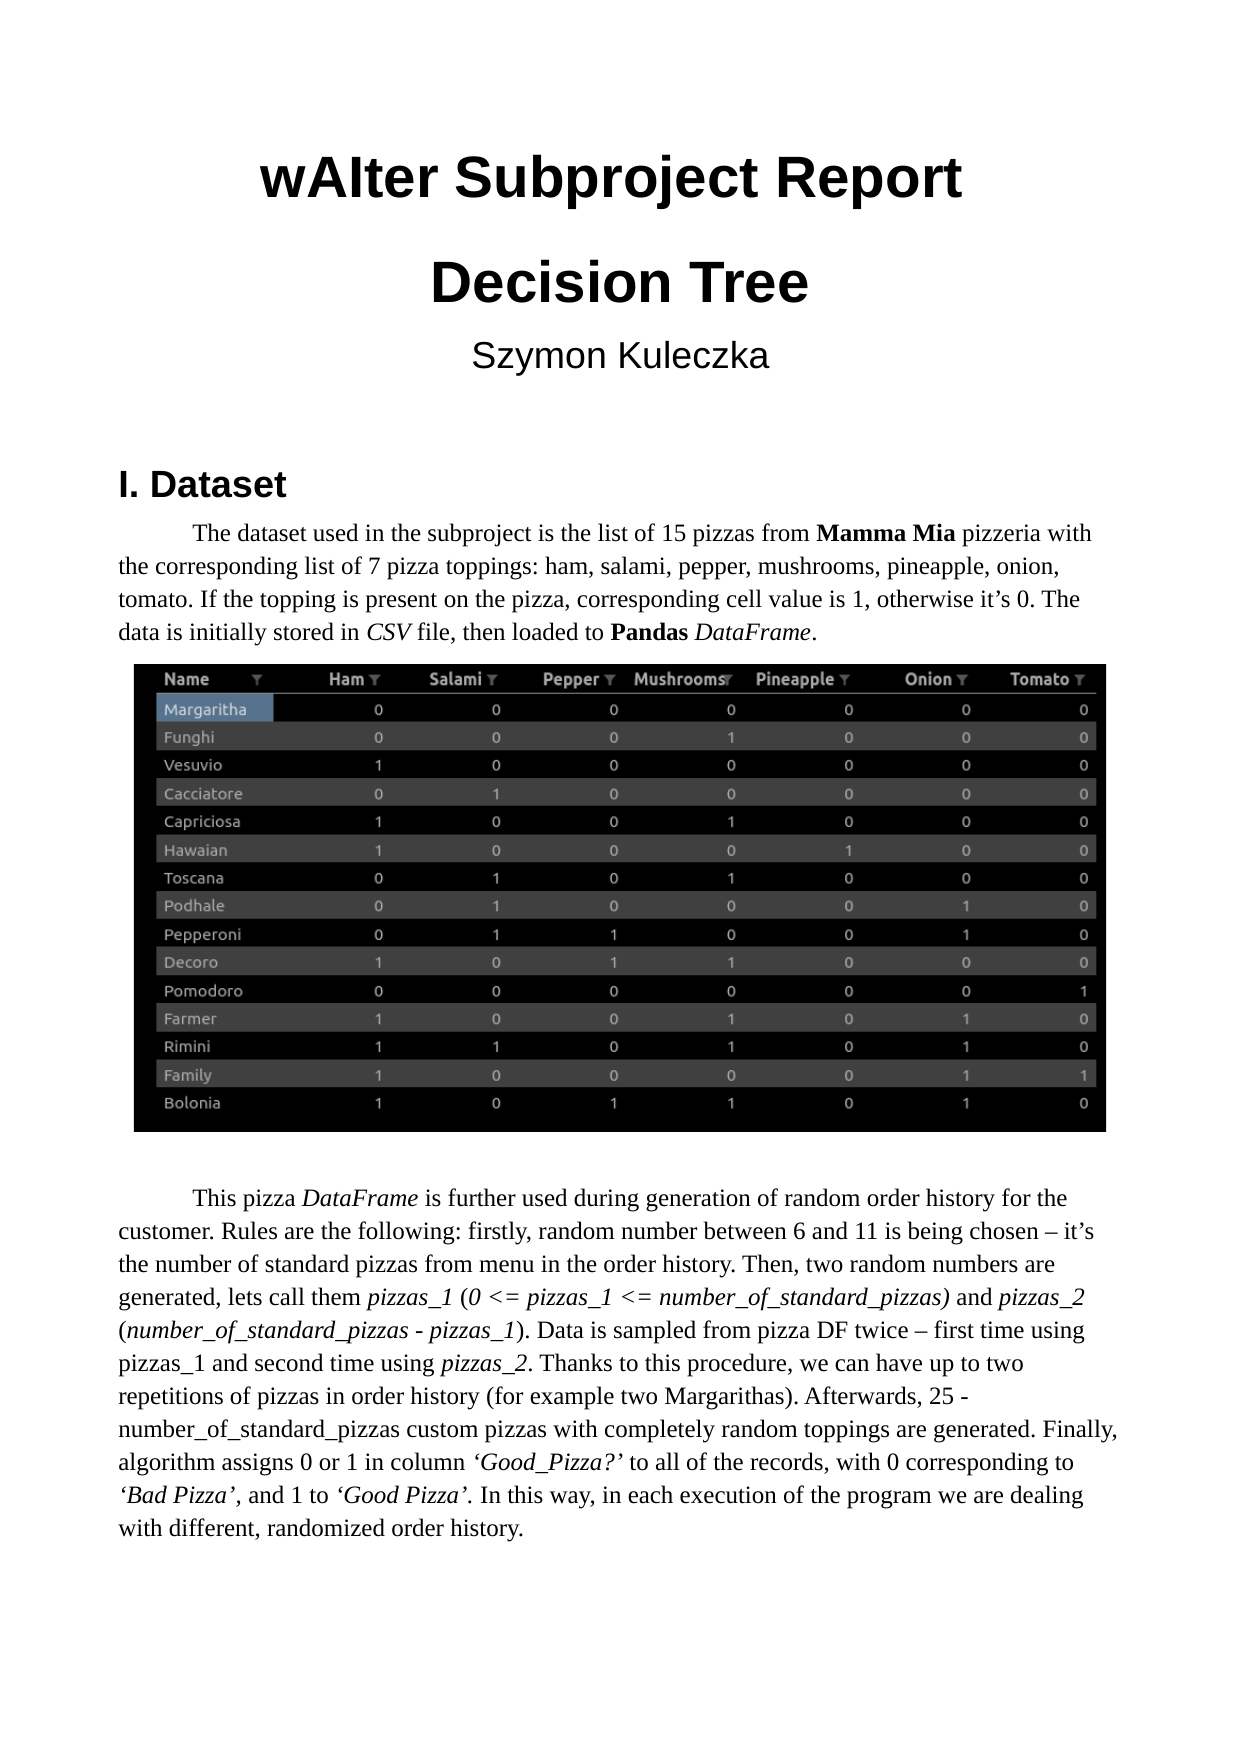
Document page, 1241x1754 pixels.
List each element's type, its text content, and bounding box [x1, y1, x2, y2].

text This pizza DataFrame is further used during generation of random order history for the customer. Rules are the following: firstly, random number between 6 and 11 is being chosen – it’s the number of standard pizzas from menu in the order history. Then, two random numbers are generated, lets call them pizzas_1 (0 <= pizzas_1 <= number_of_standard_pizzas) and pizzas_2 (number_of_standard_pizzas - pizzas_1). Data is sampled from pizza DF twice – first time using pizzas_1 and second time using pizzas_2. Thanks to this procedure, we can have up to two repetitions of pizzas in order history (for example two Margarithas). Afterwards, 25 - number_of_standard_pizzas custom pizzas with completely random toppings are generated. Finally, algorithm assigns 0 or 1 in column ‘Good_Pizza?’ to all of the records, with 0 corresponding to ‘Bad Pizza’, and 1 to ‘Good Pizza’. In this way, in each execution of the program we are dealing with different, randomized order history. [118, 1183, 1122, 1542]
title Decision Tree [118, 248, 1122, 315]
subtitle I. Dataset [118, 462, 1122, 505]
text The dataset used in the subproject is the list of 15 pizzas from Mamma Mia pizzeria with the corresponding list of 7 pizza toppings: ham, salami, pepper, mushrooms, pineapple, onion, tomato. If the topping is present on the pizza, corresponding cell value is 1, otherwise it’s 0. The data is initially stored in CSV file, then loaded to Pandas DataFrame. [118, 518, 1122, 646]
subtitle Szymon Kuleczka [118, 333, 1122, 377]
title wAIter Subproject Report [118, 143, 1122, 210]
picture [133, 664, 1107, 1132]
